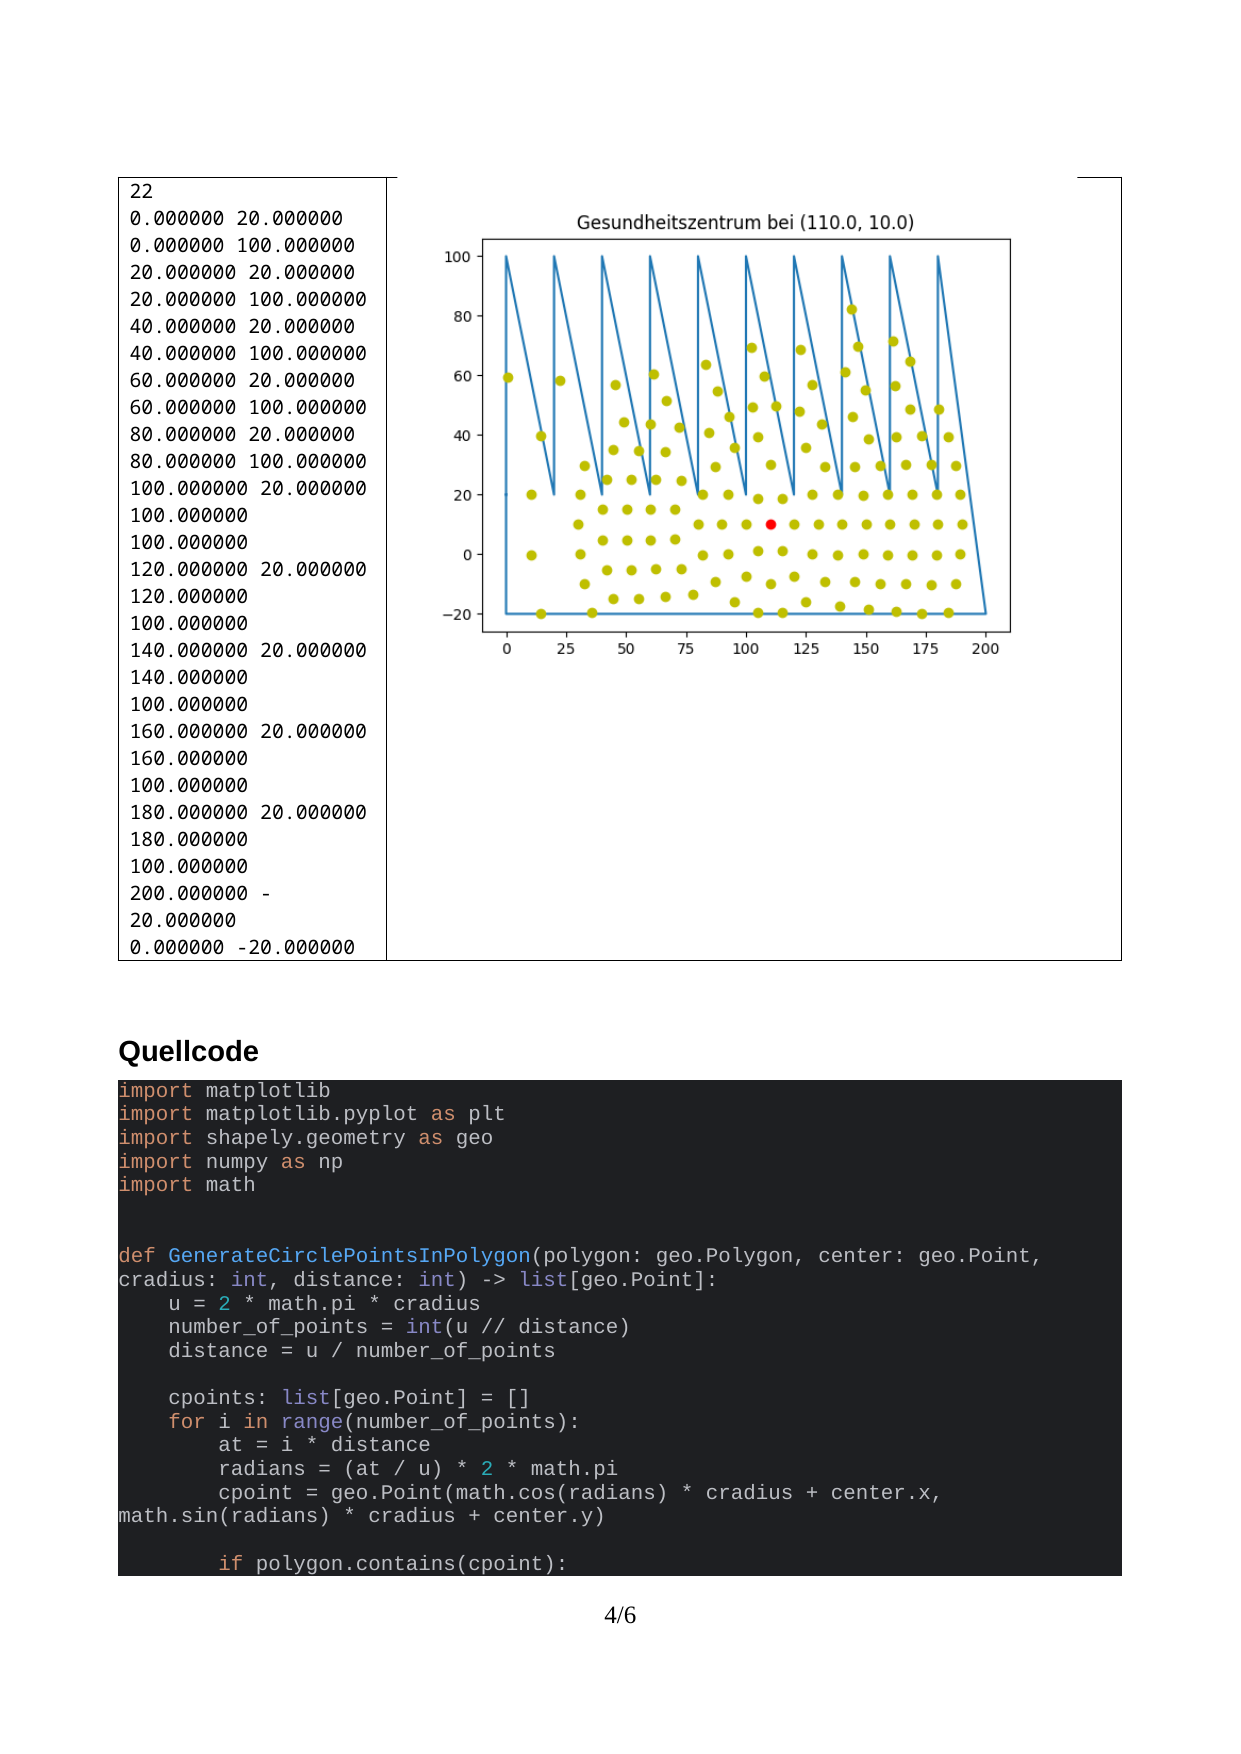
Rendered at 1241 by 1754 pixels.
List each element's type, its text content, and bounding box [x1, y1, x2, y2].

table_cell [387, 178, 1121, 960]
text import matplotlib import matplotlib.pyplot as plt import shapely.geometry as geo import numpy as np import math def GenerateCirclePointsInPolygon(polygon: geo.Polygon, center: geo.Point, cradius: int, distance: int) -> list[geo.Point]: u = 2 * math.pi * cradius number_of_points = int(u // distance) distance = u / number_of_points cpoints: list[geo.Point] = [] for i in range(number_of_points): at = i * distance radians = (at / u) * 2 * math.pi cpoint = geo.Point(math.cos(radians) * cradius + center.x, math.sin(radians) * cradius + center.y) if polygon.contains(cpoint): [118, 1080, 1122, 1576]
subtitle Quellcode [118, 1034, 1122, 1067]
table_cell 22 0.000000 20.000000 0.000000 100.000000 20.000000 20.000000 20.000000 100.000000 40.000000 20.000000 40.000000 100.000000 60.000000 20.000000 60.000000 100.000000 80.000000 20.000000 80.000000 100.000000 100.000000 20.000000 100.000000 100.000000 120.000000 20.000000 120.000000 100.000000 140.000000 20.000000 140.000000 100.000000 160.000000 20.000000 160.000000 100.000000 180.000000 20.000000 180.000000 100.000000 200.000000 -20.000000 0.000000 -20.000000 [119, 178, 386, 960]
